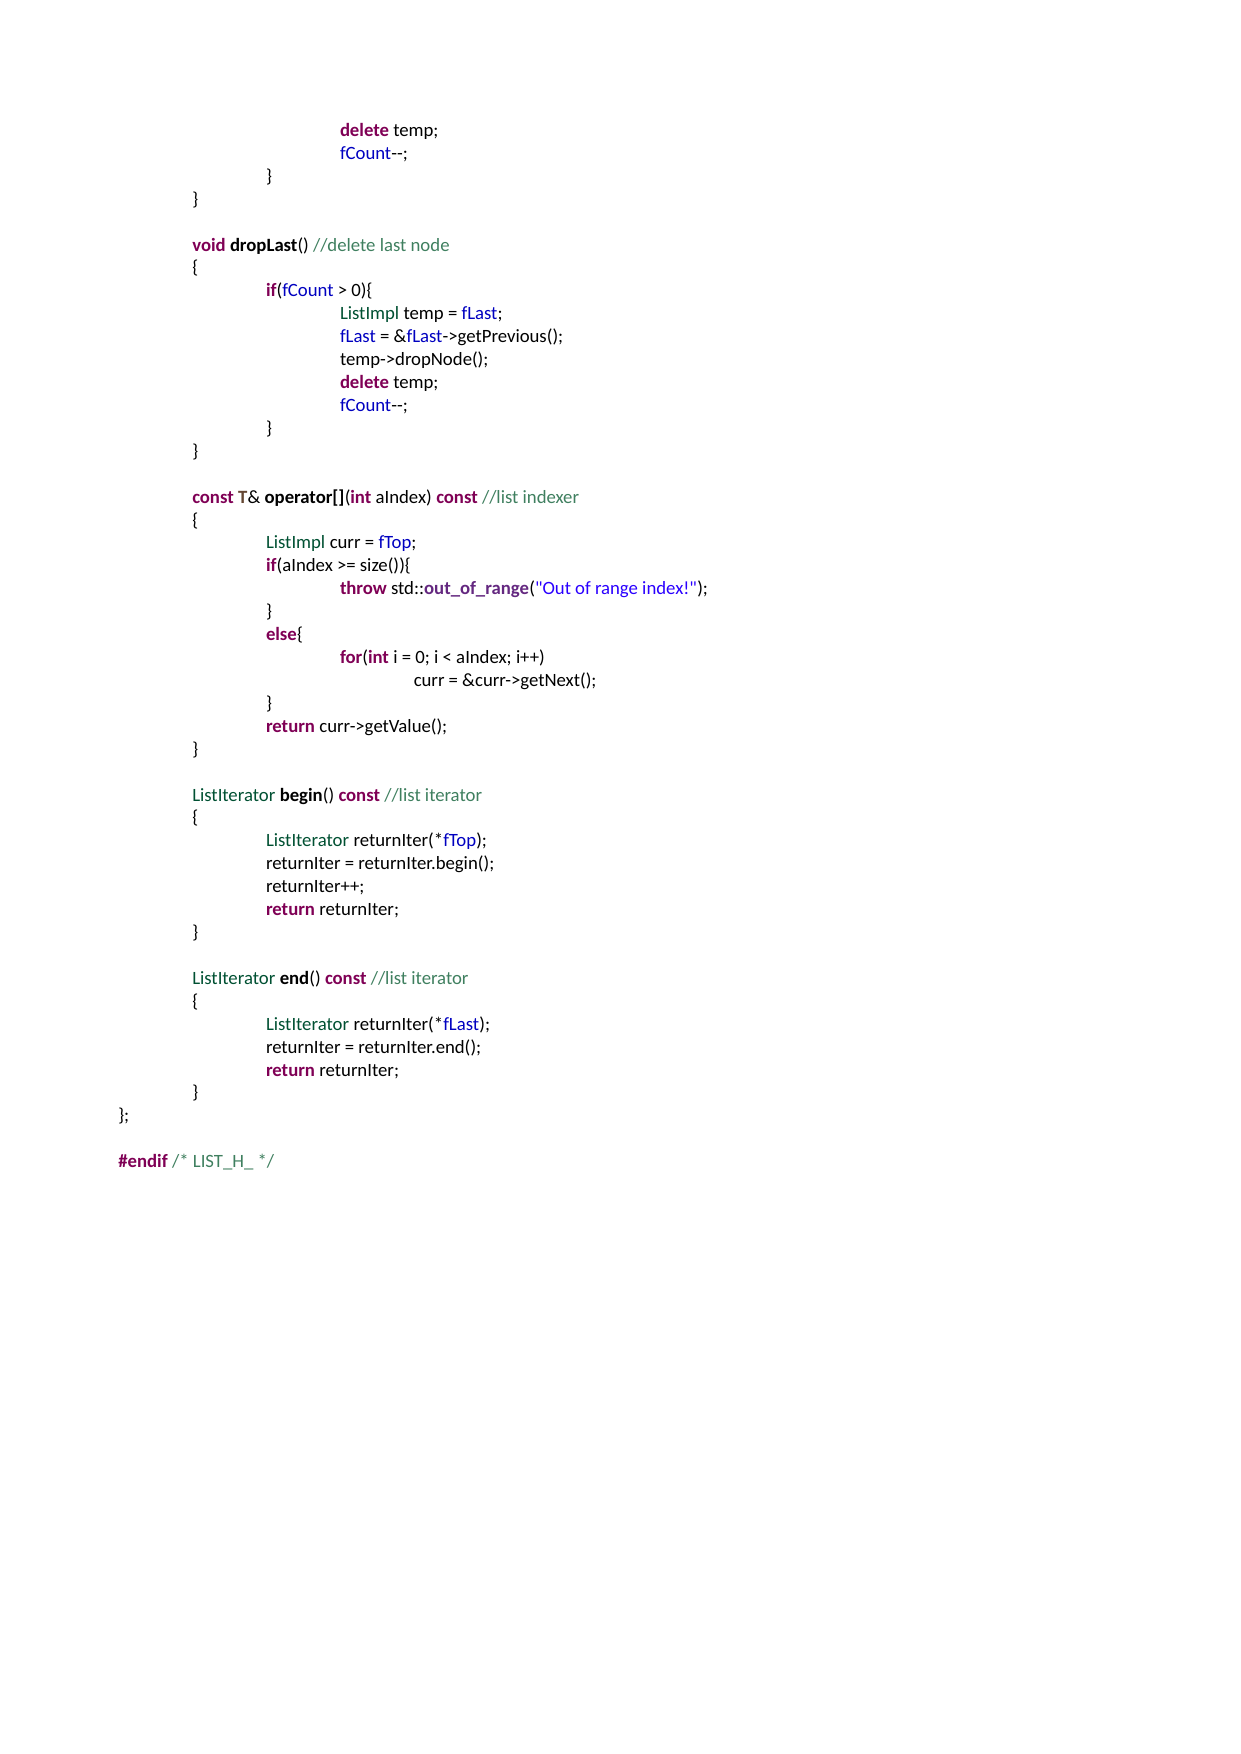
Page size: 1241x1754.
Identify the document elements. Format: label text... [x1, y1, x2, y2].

text } [118, 416, 1122, 439]
text } [118, 439, 1122, 462]
text return returnIter; [118, 897, 1122, 920]
text for(int i = 0; i < aIndex; i++) [118, 645, 1122, 668]
text ListIterator returnIter(*fTop); [118, 828, 1122, 851]
text { [118, 806, 1122, 828]
text fLast = &fLast->getPrevious(); [118, 324, 1122, 347]
text } [118, 691, 1122, 714]
text temp->dropNode(); [118, 347, 1122, 370]
text delete temp; [118, 370, 1122, 393]
text #endif /* LIST_H_ */ [118, 1149, 1122, 1172]
text if(fCount > 0){ [118, 278, 1122, 301]
text { [118, 508, 1122, 531]
text returnIter = returnIter.begin(); [118, 851, 1122, 874]
text if(aIndex >= size()){ [118, 553, 1122, 576]
text void dropLast() //delete last node [118, 233, 1122, 256]
text returnIter++; [118, 874, 1122, 897]
text throw std::out_of_range("Out of range index!"); [118, 576, 1122, 599]
text { [118, 256, 1122, 278]
text } [118, 737, 1122, 760]
text } [118, 920, 1122, 943]
text } [118, 599, 1122, 622]
text return curr->getValue(); [118, 714, 1122, 737]
text returnIter = returnIter.end(); [118, 1035, 1122, 1058]
text ListImpl curr = fTop; [118, 531, 1122, 553]
text } [118, 164, 1122, 187]
text ListIterator returnIter(*fLast); [118, 1012, 1122, 1035]
text const T& operator[](int aIndex) const //list indexer [118, 485, 1122, 508]
text } [118, 187, 1122, 210]
text } [118, 1081, 1122, 1103]
text fCount--; [118, 141, 1122, 164]
text else{ [118, 622, 1122, 645]
text fCount--; [118, 393, 1122, 416]
text delete temp; [118, 118, 1122, 141]
text curr = &curr->getNext(); [118, 668, 1122, 691]
text ListImpl temp = fLast; [118, 301, 1122, 324]
text ListIterator begin() const //list iterator [118, 783, 1122, 806]
text return returnIter; [118, 1058, 1122, 1081]
text }; [118, 1103, 1122, 1126]
text ListIterator end() const //list iterator [118, 966, 1122, 989]
text { [118, 989, 1122, 1012]
